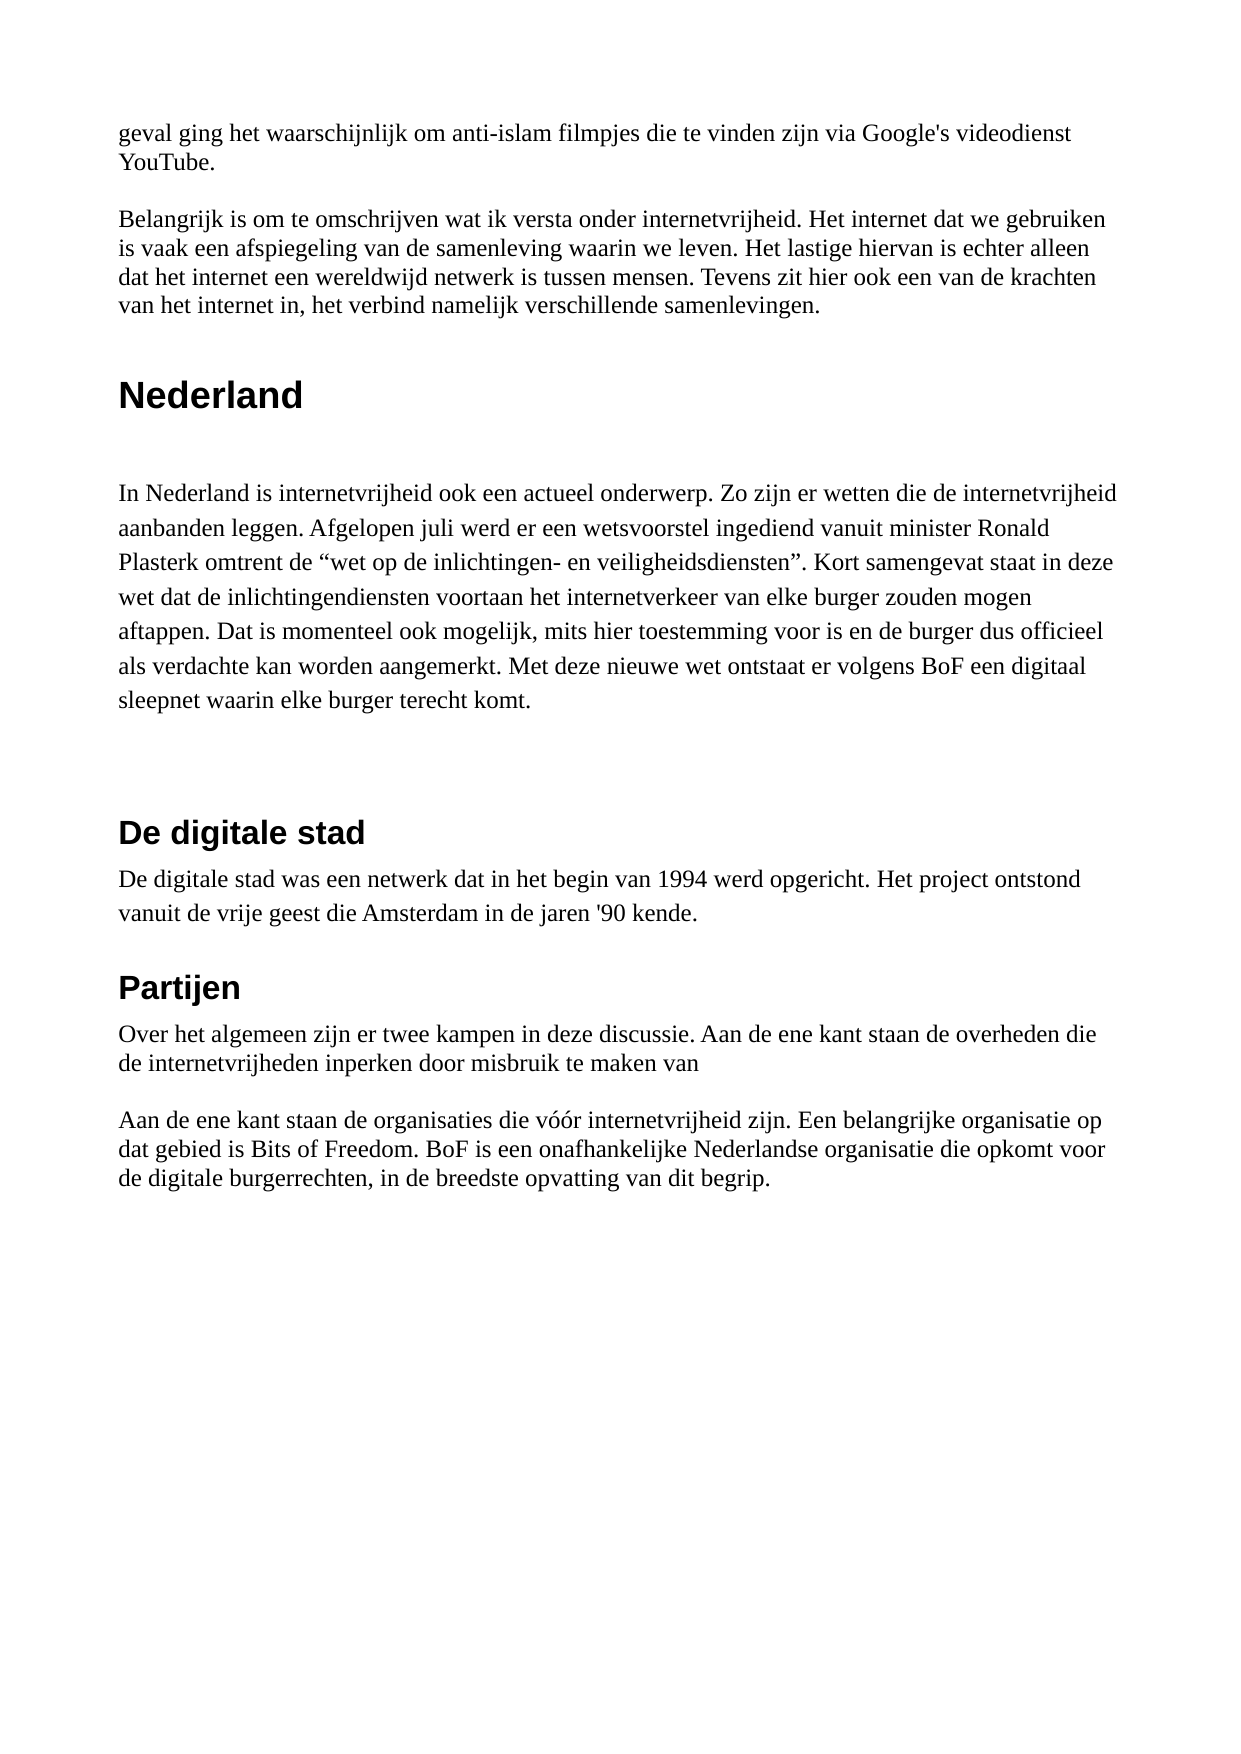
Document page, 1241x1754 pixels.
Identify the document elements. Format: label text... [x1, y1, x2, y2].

subtitle Nederland [118, 373, 1122, 417]
text In Nederland is internetvrijheid ook een actueel onderwerp. Zo zijn er wetten die de internetvrijheid aanbanden leggen. Afgelopen juli werd er een wetsvoorstel ingediend vanuit minister Ronald Plasterk omtrent de “wet op de inlichtingen- en veiligheidsdiensten”. Kort samengevat staat in deze wet dat de inlichtingendiensten voortaan het internetverkeer van elke burger zouden mogen aftappen. Dat is momenteel ook mogelijk, mits hier toestemming voor is en de burger dus officieel als verdachte kan worden aangemerkt. Met deze nieuwe wet ontstaat er volgens BoF een digitaal sleepnet waarin elke burger terecht komt. [118, 478, 1122, 714]
text Aan de ene kant staan de organisaties die vóór internetvrijheid zijn. Een belangrijke organisatie op dat gebied is Bits of Freedom. BoF is een onafhankelijke Nederlandse organisatie die opkomt voor de digitale burgerrechten, in de breedste opvatting van dit begrip. [118, 1106, 1122, 1192]
text geval ging het waarschijnlijk om anti-islam filmpjes die te vinden zijn via Google's videodienst YouTube. [118, 118, 1122, 176]
subtitle Partijen [118, 968, 1122, 1007]
subtitle De digitale stad [118, 813, 1122, 851]
text Over het algemeen zijn er twee kampen in deze discussie. Aan de ene kant staan de overheden die de internetvrijheden inperken door misbruik te maken van [118, 1019, 1122, 1077]
text Belangrijk is om te omschrijven wat ik versta onder internetvrijheid. Het internet dat we gebruiken is vaak een afspiegeling van de samenleving waarin we leven. Het lastige hiervan is echter alleen dat het internet een wereldwijd netwerk is tussen mensen. Tevens zit hier ook een van de krachten van het internet in, het verbind namelijk verschillende samenlevingen. [118, 204, 1122, 319]
text De digitale stad was een netwerk dat in het begin van 1994 werd opgericht. Het project ontstond vanuit de vrije geest die Amsterdam in de jaren '90 kende. [118, 864, 1122, 927]
